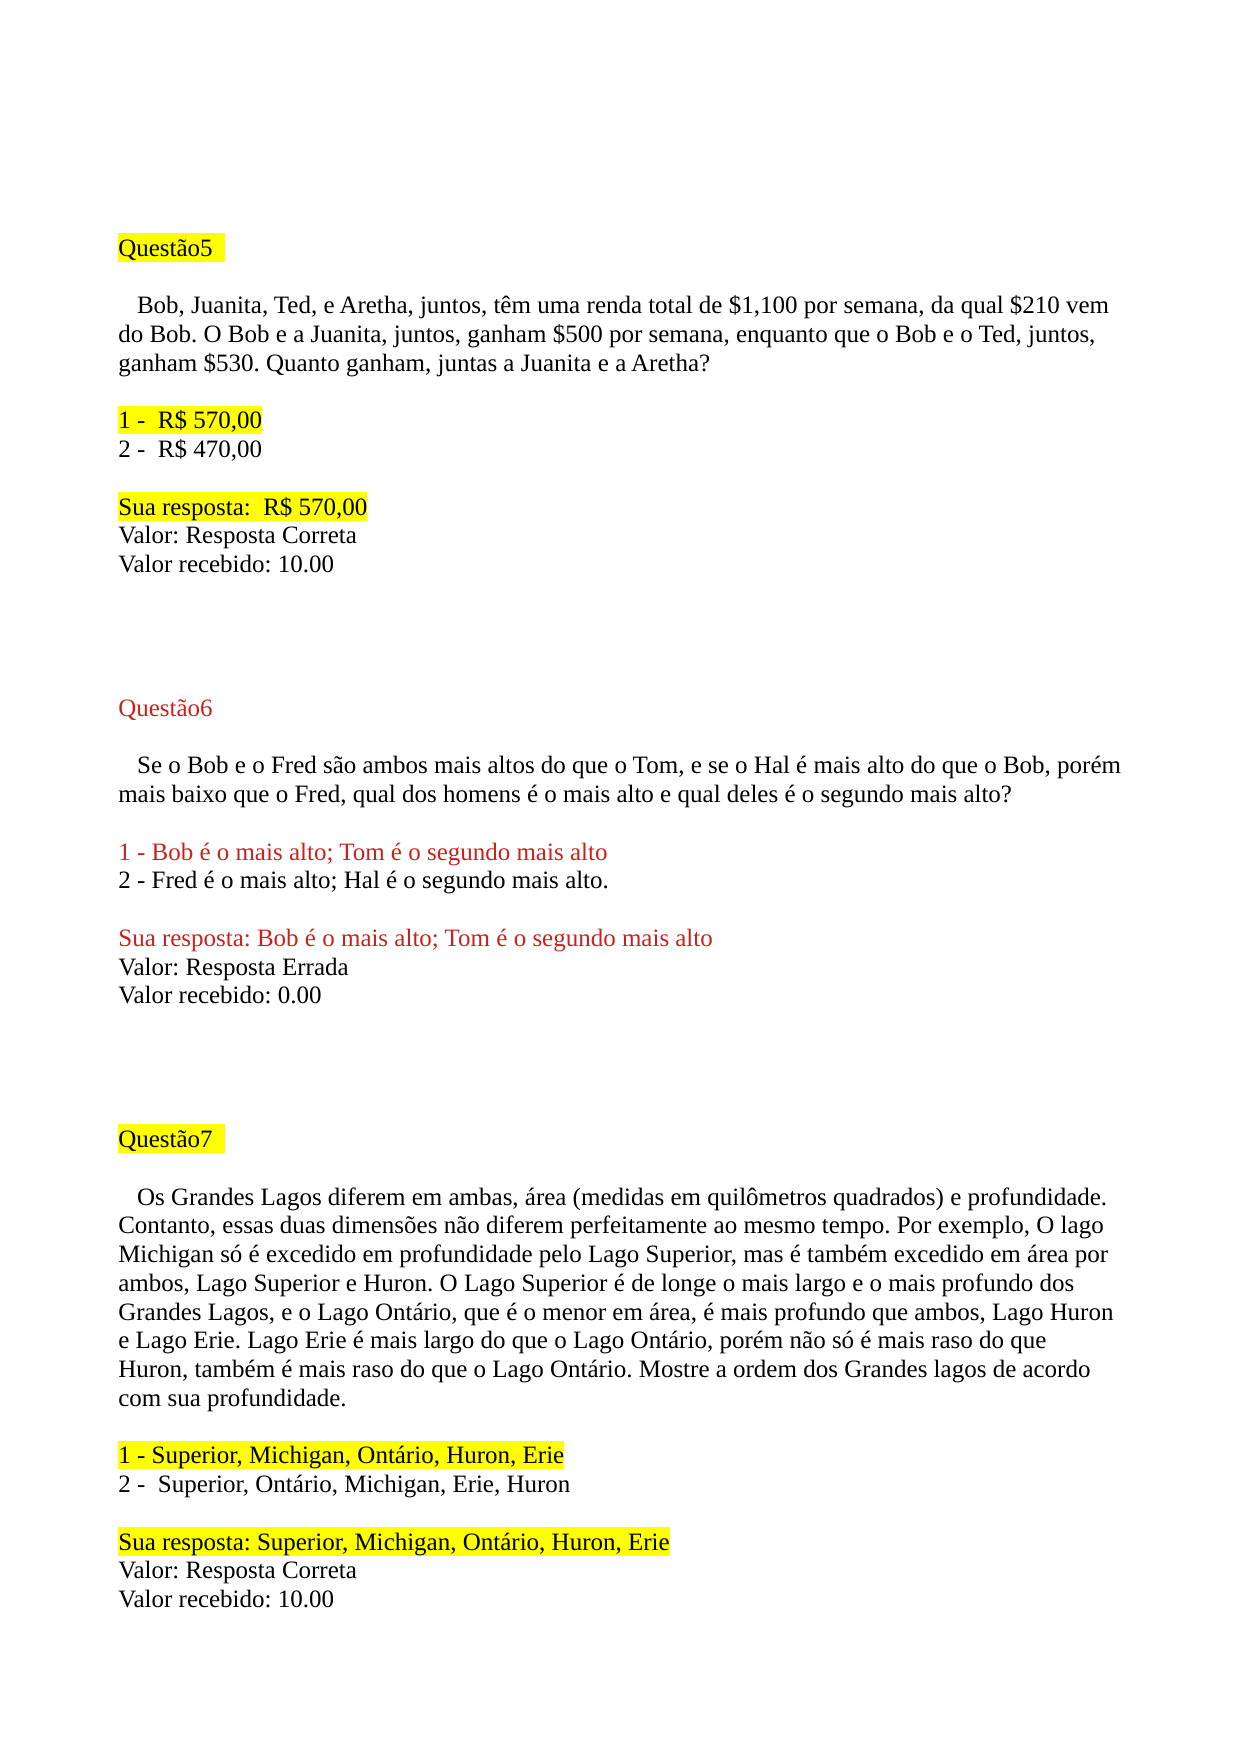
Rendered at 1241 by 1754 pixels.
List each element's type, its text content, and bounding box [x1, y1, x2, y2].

text 1 - Bob é o mais alto; Tom é o segundo mais alto [118, 837, 1122, 866]
text 1 - Superior, Michigan, Ontário, Huron, Erie [118, 1441, 1122, 1469]
text Valor recebido: 10.00 [118, 549, 1122, 578]
text Valor: Resposta Correta [118, 1556, 1122, 1584]
text Sua resposta: Superior, Michigan, Ontário, Huron, Erie [118, 1527, 1122, 1556]
text 1 - R$ 570,00 [118, 406, 1122, 434]
text Sua resposta: Bob é o mais alto; Tom é o segundo mais alto [118, 923, 1122, 952]
text 2 - R$ 470,00 [118, 434, 1122, 463]
text Sua resposta: R$ 570,00 [118, 492, 1122, 521]
text Valor: Resposta Errada [118, 952, 1122, 981]
text Valor recebido: 0.00 [118, 981, 1122, 1009]
text Bob, Juanita, Ted, e Aretha, juntos, têm uma renda total de $1,100 por semana, da qual $210 vem do Bob. O Bob e a Juanita, juntos, ganham $500 por semana, enquanto que o Bob e o Ted, juntos, ganham $530. Quanto ganham, juntas a Juanita e a Aretha? [118, 291, 1122, 377]
text 2 - Fred é o mais alto; Hal é o segundo mais alto. [118, 866, 1122, 894]
text Questão6 [118, 693, 1122, 722]
text Valor recebido: 10.00 [118, 1584, 1122, 1613]
text Valor: Resposta Correta [118, 521, 1122, 549]
text Os Grandes Lagos diferem em ambas, área (medidas em quilômetros quadrados) e profundidade. Contanto, essas duas dimensões não diferem perfeitamente ao mesmo tempo. Por exemplo, O lago Michigan só é excedido em profundidade pelo Lago Superior, mas é também excedido em área por ambos, Lago Superior e Huron. O Lago Superior é de longe o mais largo e o mais profundo dos Grandes Lagos, e o Lago Ontário, que é o menor em área, é mais profundo que ambos, Lago Huron e Lago Erie. Lago Erie é mais largo do que o Lago Ontário, porém não só é mais raso do que Huron, também é mais raso do que o Lago Ontário. Mostre a ordem dos Grandes lagos de acordo com sua profundidade. [118, 1182, 1122, 1412]
text 2 - Superior, Ontário, Michigan, Erie, Huron [118, 1469, 1122, 1498]
text Questão5 [118, 233, 1122, 262]
text Questão7 [118, 1124, 1122, 1153]
text Se o Bob e o Fred são ambos mais altos do que o Tom, e se o Hal é mais alto do que o Bob, porém mais baixo que o Fred, qual dos homens é o mais alto e qual deles é o segundo mais alto? [118, 751, 1122, 808]
